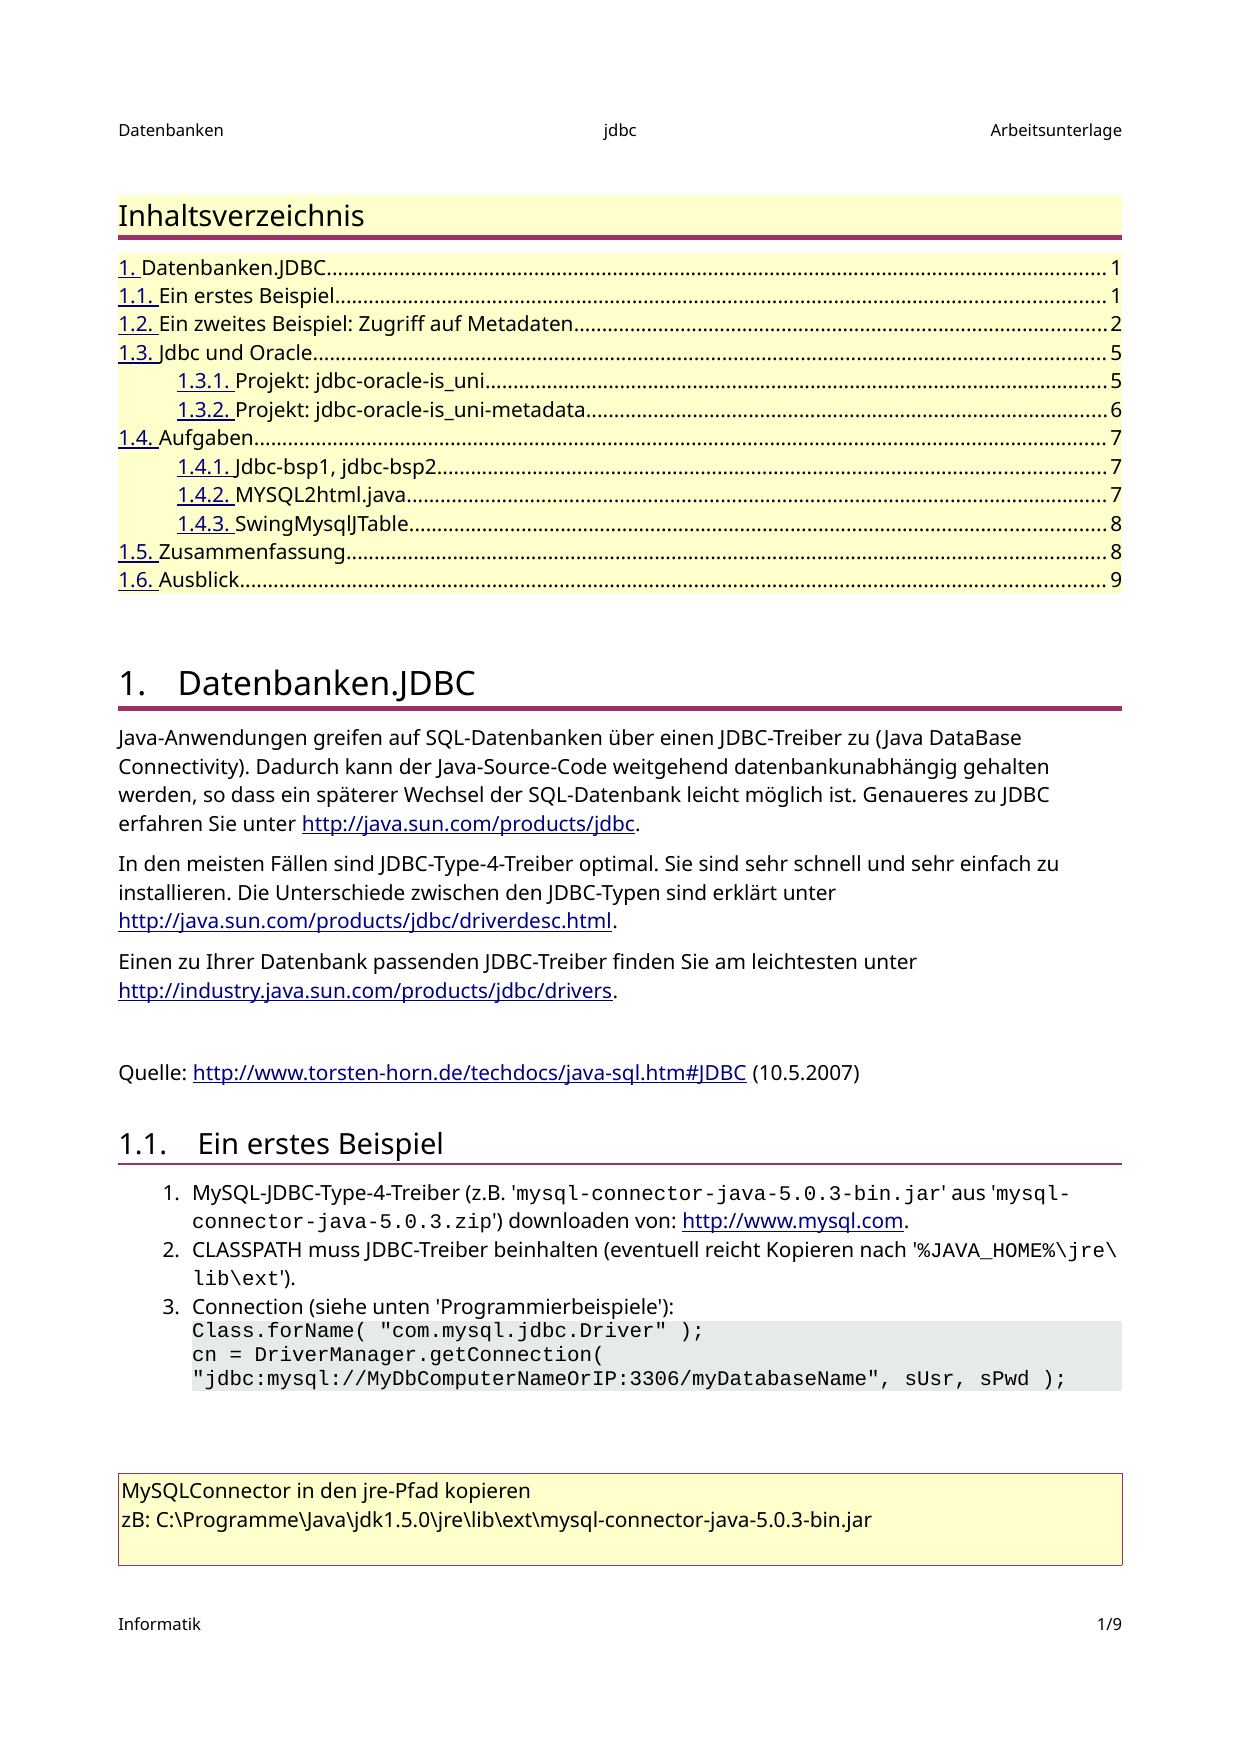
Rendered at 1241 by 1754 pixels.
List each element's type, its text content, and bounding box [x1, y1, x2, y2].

text Java-Anwendungen greifen auf SQL-Datenbanken über einen JDBC-Treiber zu (Java DataBase Connectivity). Dadurch kann der Java-Source-Code weitgehend datenbankunabhängig gehalten werden, so dass ein späterer Wechsel der SQL-Datenbank leicht möglich ist. Genaueres zu JDBC erfahren Sie unter http://java.sun.com/products/jdbc. [118, 723, 1122, 837]
list MySQL-JDBC-Type-4-Treiber (z.B. 'mysql-connector-java-5.0.3-bin.jar' aus 'mysql-connector-java-5.0.3.zip') downloaden von: http://www.mysql.com. [162, 1178, 1122, 1235]
text 1.2. Ein zweites Beispiel: Zugriff auf Metadaten 2 [118, 309, 1122, 338]
text 1.4.1. Jdbc-bsp1, jdbc-bsp2 7 [177, 452, 1122, 480]
list CLASSPATH muss JDBC-Treiber beinhalten (eventuell reicht Kopieren nach '%JAVA_HOME%\jre\lib\ext'). [162, 1235, 1122, 1292]
text 1.4.2. MYSQL2html.java 7 [177, 480, 1122, 509]
list Connection (siehe unten 'Programmierbeispiele'): [162, 1292, 1122, 1321]
subtitle Inhaltsverzeichnis [118, 195, 1122, 235]
text zB: C:\Programme\Java\jdk1.5.0\jre\lib\ext\mysql-connector-java-5.0.3-bin.jar [119, 1502, 1122, 1530]
text 1.6. Ausblick 9 [118, 566, 1122, 594]
table_header Class.forName( "com.mysql.jdbc.Driver" ); cn = DriverManager.getConnection( "jdbc:mysql://MyDbComputerNameOrIP:3306/myDatabaseName", sUsr, sPwd ); [192, 1321, 1122, 1391]
text 1.5. Zusammenfassung 8 [118, 537, 1122, 566]
text 1.4. Aufgaben 7 [118, 423, 1122, 452]
text Quelle: http://www.torsten-horn.de/techdocs/java-sql.htm#JDBC (10.5.2007) [118, 1058, 1122, 1086]
text 1.3.1. Projekt: jdbc-oracle-is_uni 5 [177, 366, 1122, 395]
text 1.4.3. SwingMysqlJTable 8 [177, 509, 1122, 537]
text In den meisten Fällen sind JDBC-Type-4-Treiber optimal. Sie sind sehr schnell und sehr einfach zu installieren. Die Unterschiede zwischen den JDBC-Typen sind erklärt unter http://java.sun.com/products/jdbc/driverdesc.html. [118, 849, 1122, 935]
text MySQLConnector in den jre-Pfad kopieren [119, 1474, 1122, 1502]
text 1.1. Ein erstes Beispiel 1 [118, 281, 1122, 309]
text 1.3. Jdbc und Oracle 5 [118, 338, 1122, 366]
subtitle Ein erstes Beispiel [118, 1124, 1122, 1163]
text 1.3.2. Projekt: jdbc-oracle-is_uni-metadata 6 [177, 395, 1122, 423]
subtitle Datenbanken.JDBC [118, 660, 1122, 706]
text 1. Datenbanken.JDBC 1 [118, 253, 1122, 281]
text Einen zu Ihrer Datenbank passenden JDBC-Treiber finden Sie am leichtesten unter http://industry.java.sun.com/products/jdbc/drivers. [118, 947, 1122, 1004]
